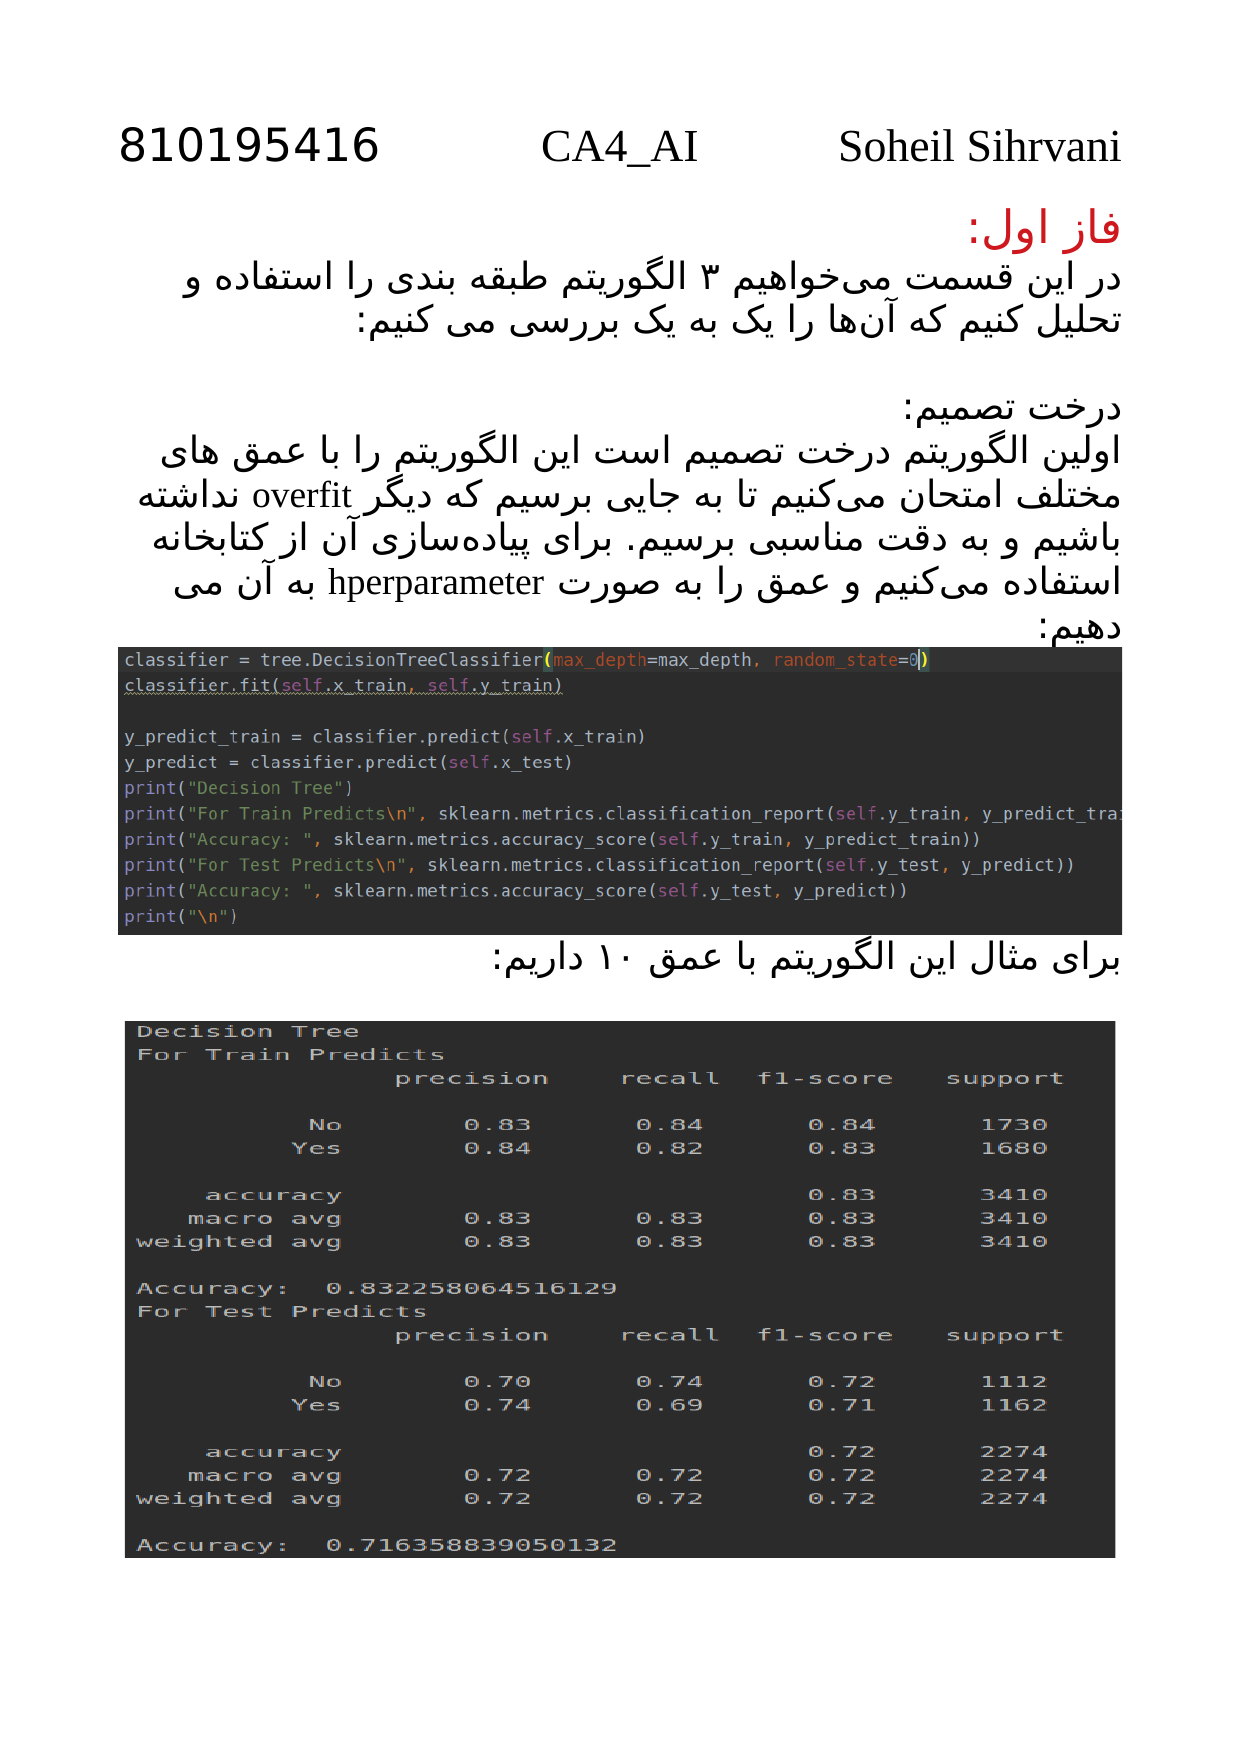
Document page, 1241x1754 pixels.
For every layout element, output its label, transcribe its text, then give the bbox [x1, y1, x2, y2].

text اولین الگوریتم درخت تصمیم است این الگوریتم را با عمق های مختلف امتحان می‌کنیم تا به جایی برسیم که دیگر overfit نداشته باشیم و به دقت مناسبی برسیم. برای پیاده‌سازی آن از کتابخانه استفاده می‌کنیم و عمق را به صورت hperparameter به آن می دهیم: [118, 428, 1122, 647]
picture [124, 1021, 1116, 1558]
text در این قسمت می‌خواهیم ۳ الگوریتم طبقه بندی را استفاده و تحلیل کنیم که آن‌ها را یک به یک بررسی می کنیم: [118, 254, 1122, 342]
text درخت تصمیم: [118, 385, 1122, 428]
text برای مثال این الگوریتم با عمق ۱۰ داریم: [118, 935, 1122, 978]
picture [118, 647, 1123, 935]
text فاز اول: [118, 201, 1122, 254]
